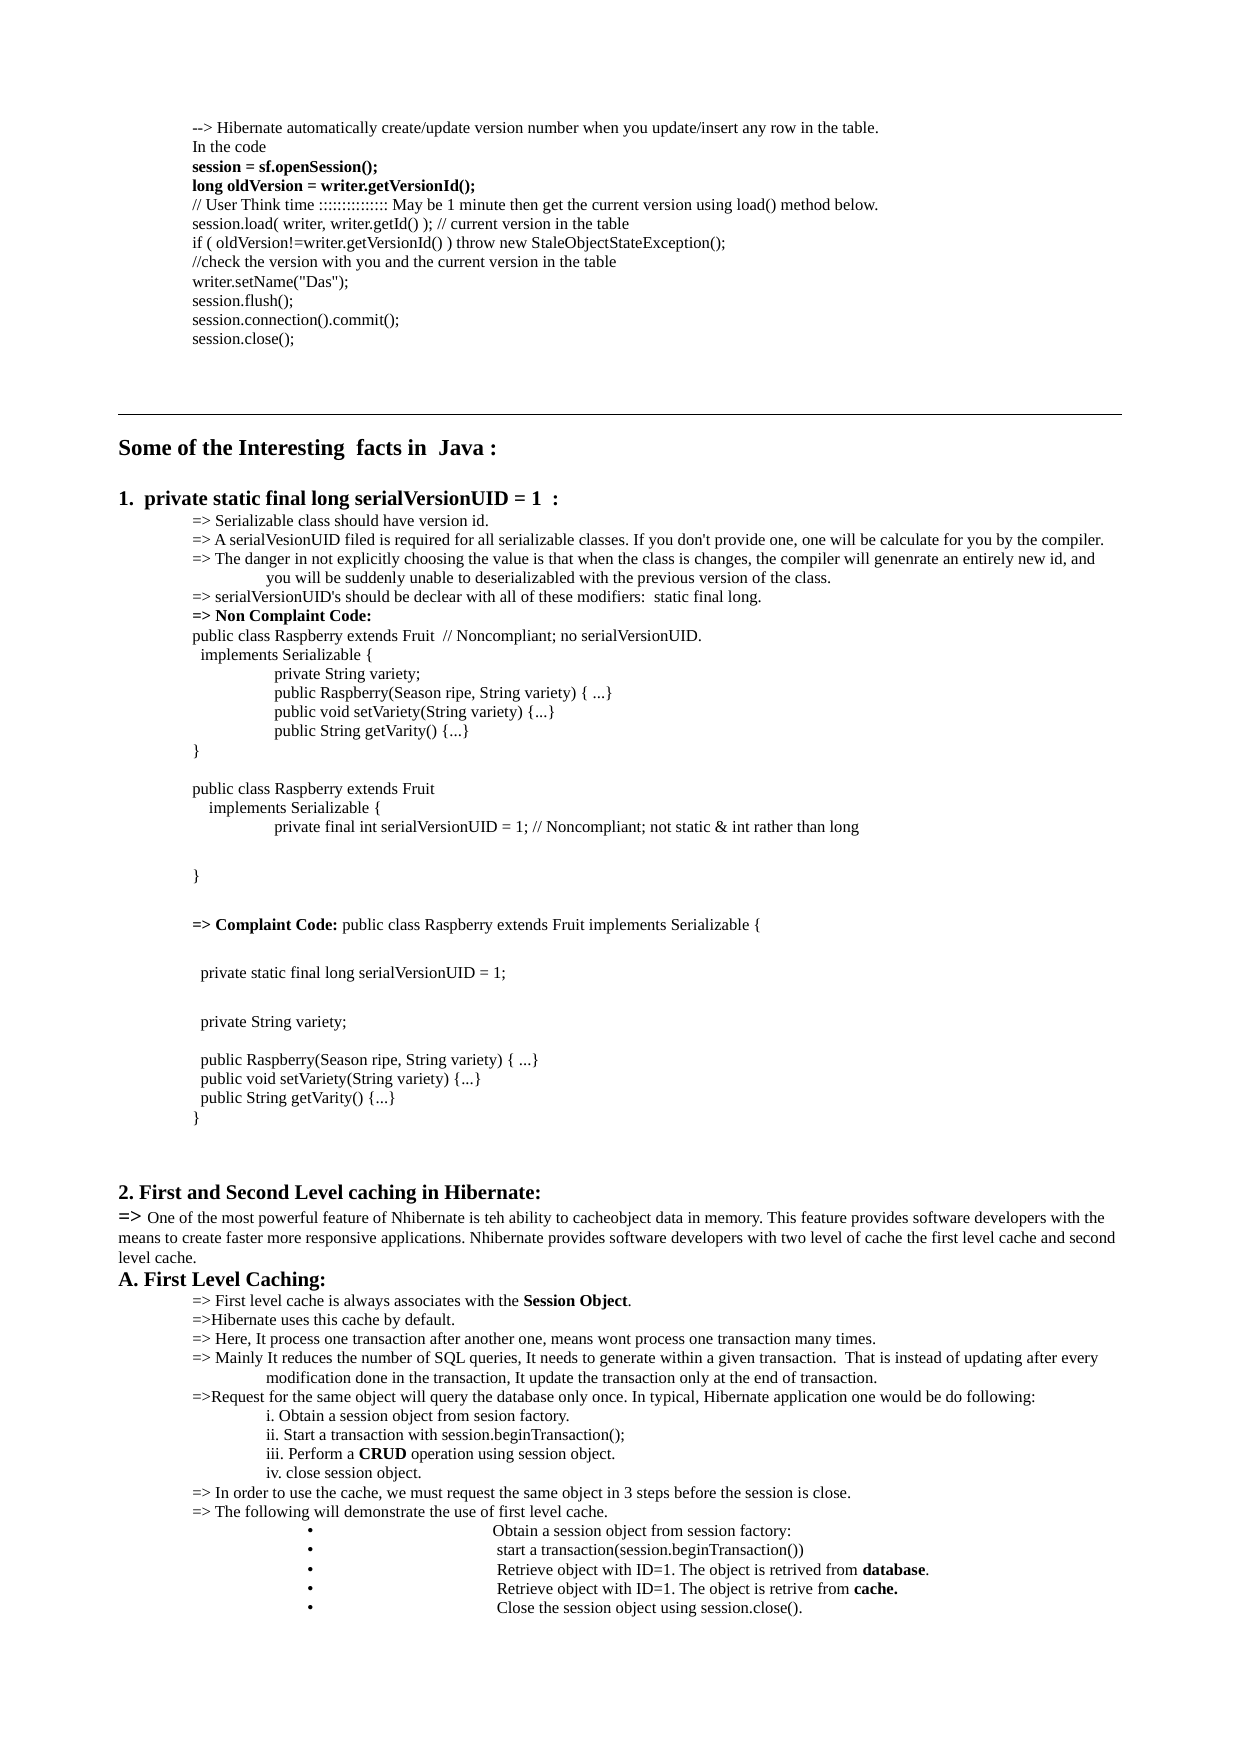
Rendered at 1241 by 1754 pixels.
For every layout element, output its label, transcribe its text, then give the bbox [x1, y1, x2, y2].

text => First level cache is always associates with the Session Object. [118, 1291, 1122, 1310]
text private String variety; [118, 664, 1122, 683]
text public String getVarity() {...} [118, 1088, 1122, 1107]
text public class Raspberry extends Fruit [118, 779, 1122, 798]
text ii. Start a transaction with session.beginTransaction(); [118, 1425, 1122, 1444]
text implements Serializable { [118, 798, 1122, 817]
list Close the session object using session.close(). [307, 1598, 1122, 1617]
text => Serializable class should have version id. [118, 510, 1122, 529]
text public String getVarity() {...} [118, 721, 1122, 740]
text iv. close session object. [118, 1463, 1122, 1482]
text => Non Complaint Code: [118, 606, 1122, 625]
text A. First Level Caching: [118, 1267, 1122, 1291]
text => Complaint Code: public class Raspberry extends Fruit implements Serializable { [118, 914, 1122, 933]
text => The following will demonstrate the use of first level cache. [118, 1502, 1122, 1521]
text private String variety; [118, 1012, 1122, 1031]
text 1. private static final long serialVersionUID = 1 : [118, 486, 1122, 510]
text => One of the most powerful feature of Nhibernate is teh ability to cacheobject data in memory. This feature provides software developers with the means to create faster more responsive applications. Nhibernate provides software developers with two level of cache the first level cache and second level cache. [118, 1204, 1122, 1267]
text } [118, 740, 1122, 759]
text } [118, 1107, 1122, 1127]
text implements Serializable { [118, 644, 1122, 664]
text i. Obtain a session object from sesion factory. [118, 1406, 1122, 1425]
list start a transaction(session.beginTransaction()) [307, 1540, 1122, 1559]
text => A serialVesionUID filed is required for all serializable classes. If you don't provide one, one will be calculate for you by the compiler. [118, 529, 1122, 549]
text iii. Perform a CRUD operation using session object. [118, 1444, 1122, 1463]
text public Raspberry(Season ripe, String variety) { ...} [118, 1050, 1122, 1069]
text --> Hibernate automatically create/update version number when you update/insert any row in the table. [118, 118, 1122, 137]
text public Raspberry(Season ripe, String variety) { ...} [118, 683, 1122, 702]
text private final int serialVersionUID = 1; // Noncompliant; not static & int rather than long [118, 817, 1122, 836]
text public class Raspberry extends Fruit // Noncompliant; no serialVersionUID. [118, 625, 1122, 644]
list Obtain a session object from session factory: [307, 1521, 1122, 1540]
text In the code session = sf.openSession(); long oldVersion = writer.getVersionId(); // User Think time ::::::::::::::: May be 1 minute then get the current version using load() method below. session.load( writer, writer.getId() ); // current version in the table if ( oldVersion!=writer.getVersionId() ) throw new StaleObjectStateException(); //check the version with you and the current version in the table writer.setName("Das"); session.flush(); session.connection().commit(); session.close(); [118, 137, 1122, 348]
text => In order to use the cache, we must request the same object in 3 steps before the session is close. [118, 1482, 1122, 1502]
list Retrieve object with ID=1. The object is retrived from database. [307, 1559, 1122, 1578]
text => serialVersionUID's should be declear with all of these modifiers: static final long. [118, 587, 1122, 606]
text =>Hibernate uses this cache by default. [118, 1310, 1122, 1329]
text Some of the Interesting facts in Java : [118, 434, 1122, 460]
text => Mainly It reduces the number of SQL queries, It needs to generate within a given transaction. That is instead of updating after every modification done in the transaction, It update the transaction only at the end of transaction. [118, 1348, 1122, 1387]
text => Here, It process one transaction after another one, means wont process one transaction many times. [118, 1329, 1122, 1348]
text 2. First and Second Level caching in Hibernate: [118, 1180, 1122, 1204]
text =>Request for the same object will query the database only once. In typical, Hibernate application one would be do following: [118, 1387, 1122, 1406]
list Retrieve object with ID=1. The object is retrive from cache. [307, 1578, 1122, 1598]
text private static final long serialVersionUID = 1; [118, 963, 1122, 982]
text } [118, 866, 1122, 885]
text public void setVariety(String variety) {...} [118, 1069, 1122, 1088]
text => The danger in not explicitly choosing the value is that when the class is changes, the compiler will genenrate an entirely new id, and you will be suddenly unable to deserializabled with the previous version of the class. [118, 549, 1122, 587]
text public void setVariety(String variety) {...} [118, 702, 1122, 721]
